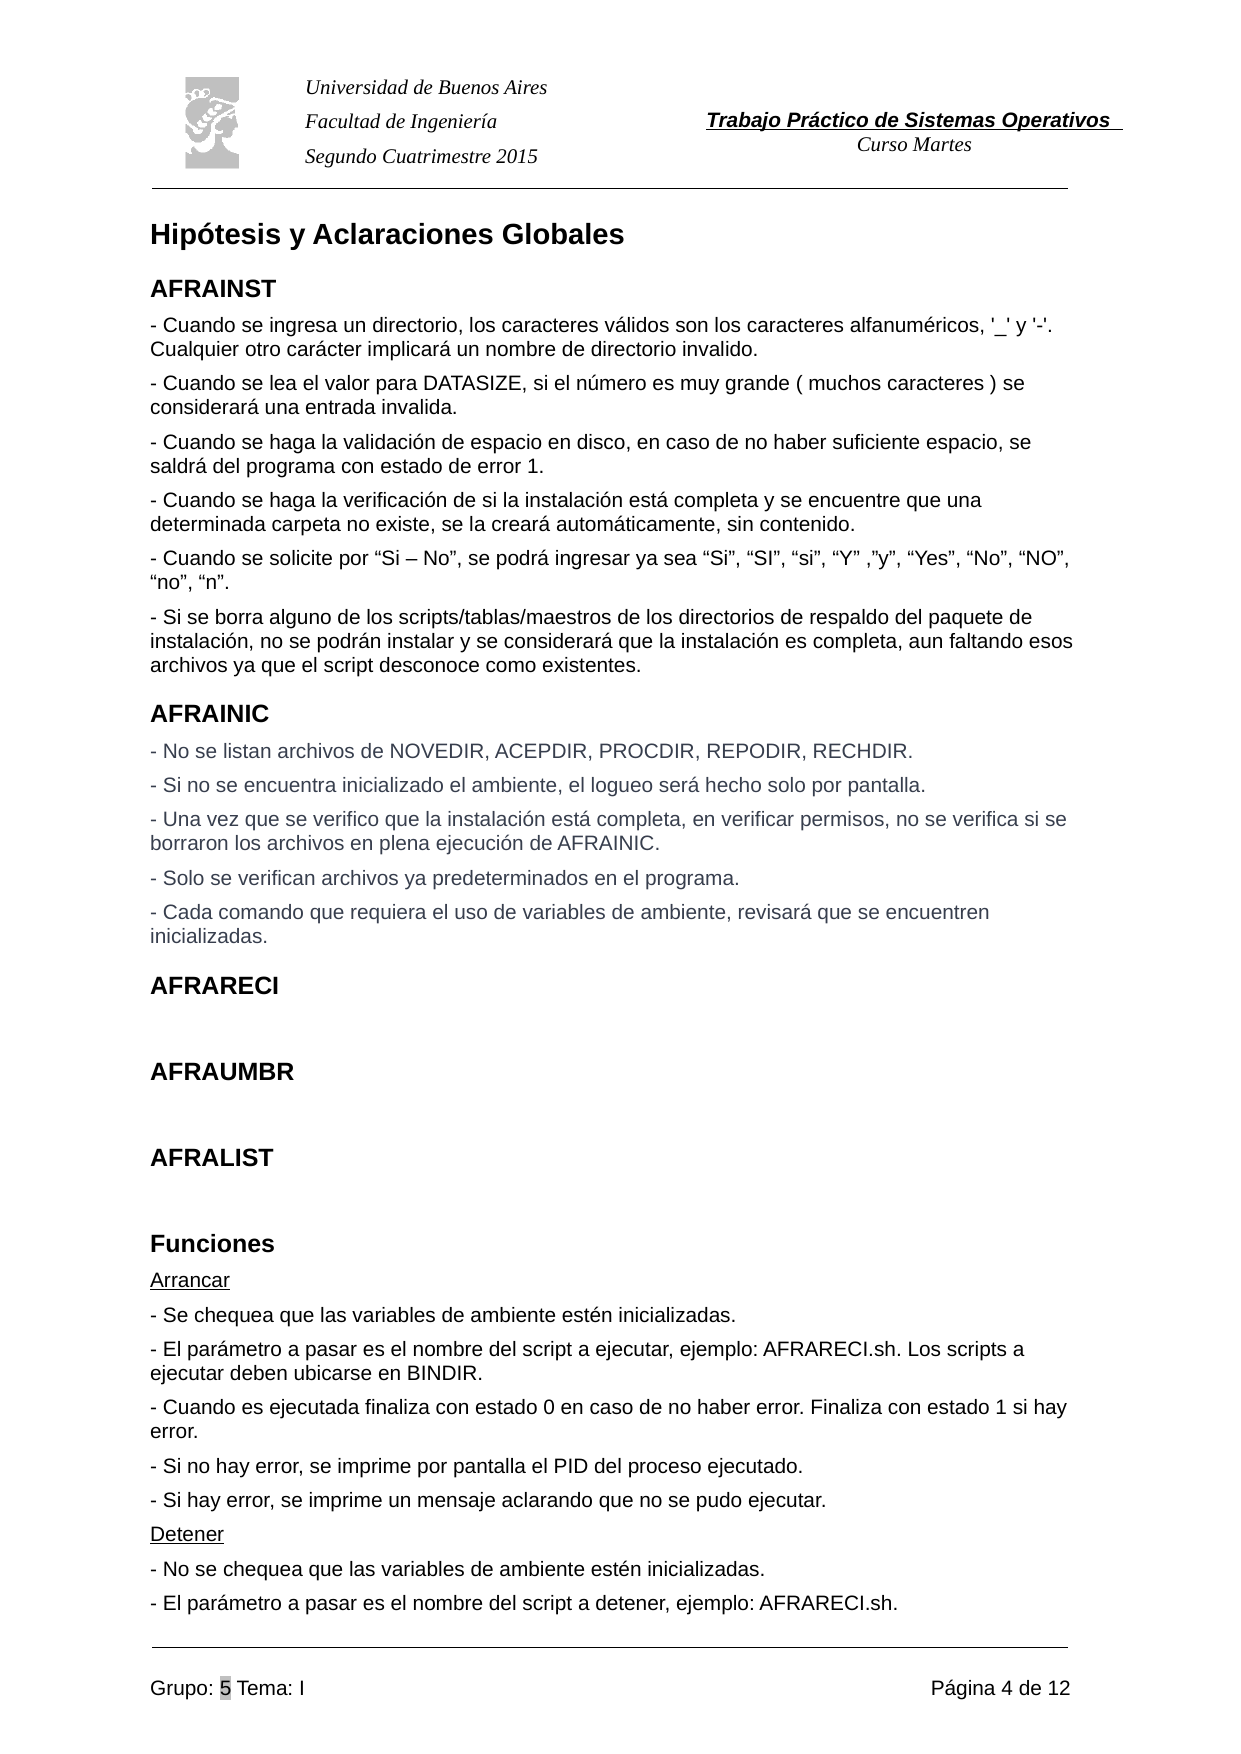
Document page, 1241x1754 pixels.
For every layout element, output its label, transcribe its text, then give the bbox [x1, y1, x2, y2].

text - Cada comando que requiera el uso de variables de ambiente, revisará que se encuentren inicializadas. [150, 900, 1090, 948]
text - Si se borra alguno de los scripts/tablas/maestros de los directorios de respaldo del paquete de instalación, no se podrán instalar y se considerará que la instalación es completa, aun faltando esos archivos ya que el script desconoce como existentes. [150, 604, 1090, 676]
text Arrancar [150, 1268, 1090, 1292]
subtitle AFRALIST [150, 1143, 1090, 1172]
subtitle AFRARECI [150, 971, 1090, 999]
picture [183, 74, 246, 171]
text - Si hay error, se imprime un mensaje aclarando que no se pudo ejecutar. [150, 1488, 1090, 1512]
subtitle AFRAUMBR [150, 1057, 1090, 1086]
text - Una vez que se verifico que la instalación está completa, en verificar permisos, no se verifica si se borraron los archivos en plena ejecución de AFRAINIC. [150, 807, 1090, 855]
text - Cuando se haga la validación de espacio en disco, en caso de no haber suficiente espacio, se saldrá del programa con estado de error 1. [150, 429, 1090, 477]
text - El parámetro a pasar es el nombre del script a detener, ejemplo: AFRARECI.sh. [150, 1591, 1090, 1615]
subtitle AFRAINIC [150, 699, 1090, 728]
text - Cuando se ingresa un directorio, los caracteres válidos son los caracteres alfanuméricos, '_' y '-'. Cualquier otro carácter implicará un nombre de directorio invalido. [150, 313, 1090, 361]
text - Si no hay error, se imprime por pantalla el PID del proceso ejecutado. [150, 1453, 1090, 1477]
text - Se chequea que las variables de ambiente estén inicializadas. [150, 1302, 1090, 1326]
text - No se chequea que las variables de ambiente estén inicializadas. [150, 1557, 1090, 1581]
text - Solo se verifican archivos ya predeterminados en el programa. [150, 866, 1090, 889]
text - No se listan archivos de NOVEDIR, ACEPDIR, PROCDIR, REPODIR, RECHDIR. [150, 738, 1090, 762]
subtitle AFRAINST [150, 274, 1090, 302]
text - Cuando se solicite por “Si – No”, se podrá ingresar ya sea “Si”, “SI”, “si”, “Y” ,”y”, “Yes”, “No”, “NO”, “no”, “n”. [150, 546, 1090, 594]
text - Si no se encuentra inicializado el ambiente, el logueo será hecho solo por pantalla. [150, 773, 1090, 797]
subtitle Funciones [150, 1229, 1090, 1258]
text - El parámetro a pasar es el nombre del script a ejecutar, ejemplo: AFRARECI.sh. Los scripts a ejecutar deben ubicarse en BINDIR. [150, 1337, 1090, 1385]
text Detener [150, 1522, 1090, 1546]
text - Cuando es ejecutada finaliza con estado 0 en caso de no haber error. Finaliza con estado 1 si hay error. [150, 1395, 1090, 1443]
text - Cuando se lea el valor para DATASIZE, si el número es muy grande ( muchos caracteres ) se considerará una entrada invalida. [150, 371, 1090, 419]
text - Cuando se haga la verificación de si la instalación está completa y se encuentre que una determinada carpeta no existe, se la creará automáticamente, sin contenido. [150, 488, 1090, 536]
subtitle Hipótesis y Aclaraciones Globales [150, 217, 1090, 251]
